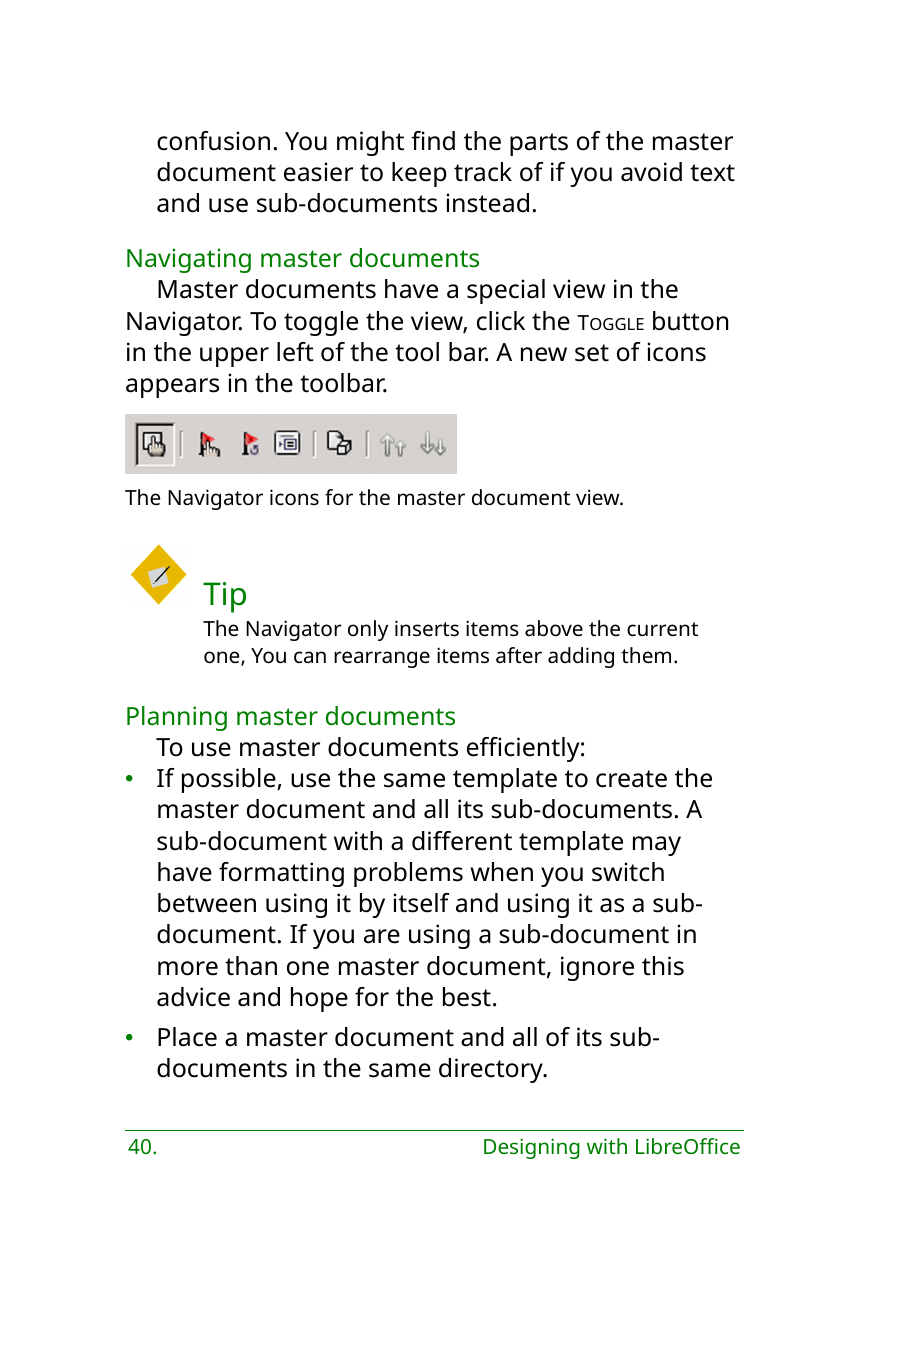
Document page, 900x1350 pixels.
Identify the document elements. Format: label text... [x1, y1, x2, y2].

picture [125, 414, 457, 474]
text To use master documents efficiently: [125, 731, 744, 763]
table_header [125, 415, 744, 476]
list Place a master document and all of its sub-documents in the same directory. [125, 1021, 744, 1083]
table_cell The Navigator icons for the master document view. [125, 476, 744, 511]
subtitle Navigating master documents [125, 243, 744, 274]
text Master documents have a special view in the Navigator. To toggle the view, click the Toggle button in the upper left of the tool bar. A new set of icons appears in the toolbar. [125, 274, 744, 399]
list confusion. You might find the parts of the master document easier to keep track of if you avoid text and use sub-documents instead. [125, 125, 744, 219]
list If possible, use the same template to create the master document and all its sub-documents. A sub-document with a different template may have formatting problems when you switch between using it by itself and using it as a sub-document. If you are using a sub-document in more than one master document, ignore this advice and hope for the best. [125, 763, 744, 1013]
subtitle Planning master documents [125, 700, 744, 731]
list Tip [125, 542, 744, 615]
picture [126, 543, 189, 606]
text The Navigator only inserts items above the current one, You can rearrange items after adding them. [203, 615, 744, 669]
